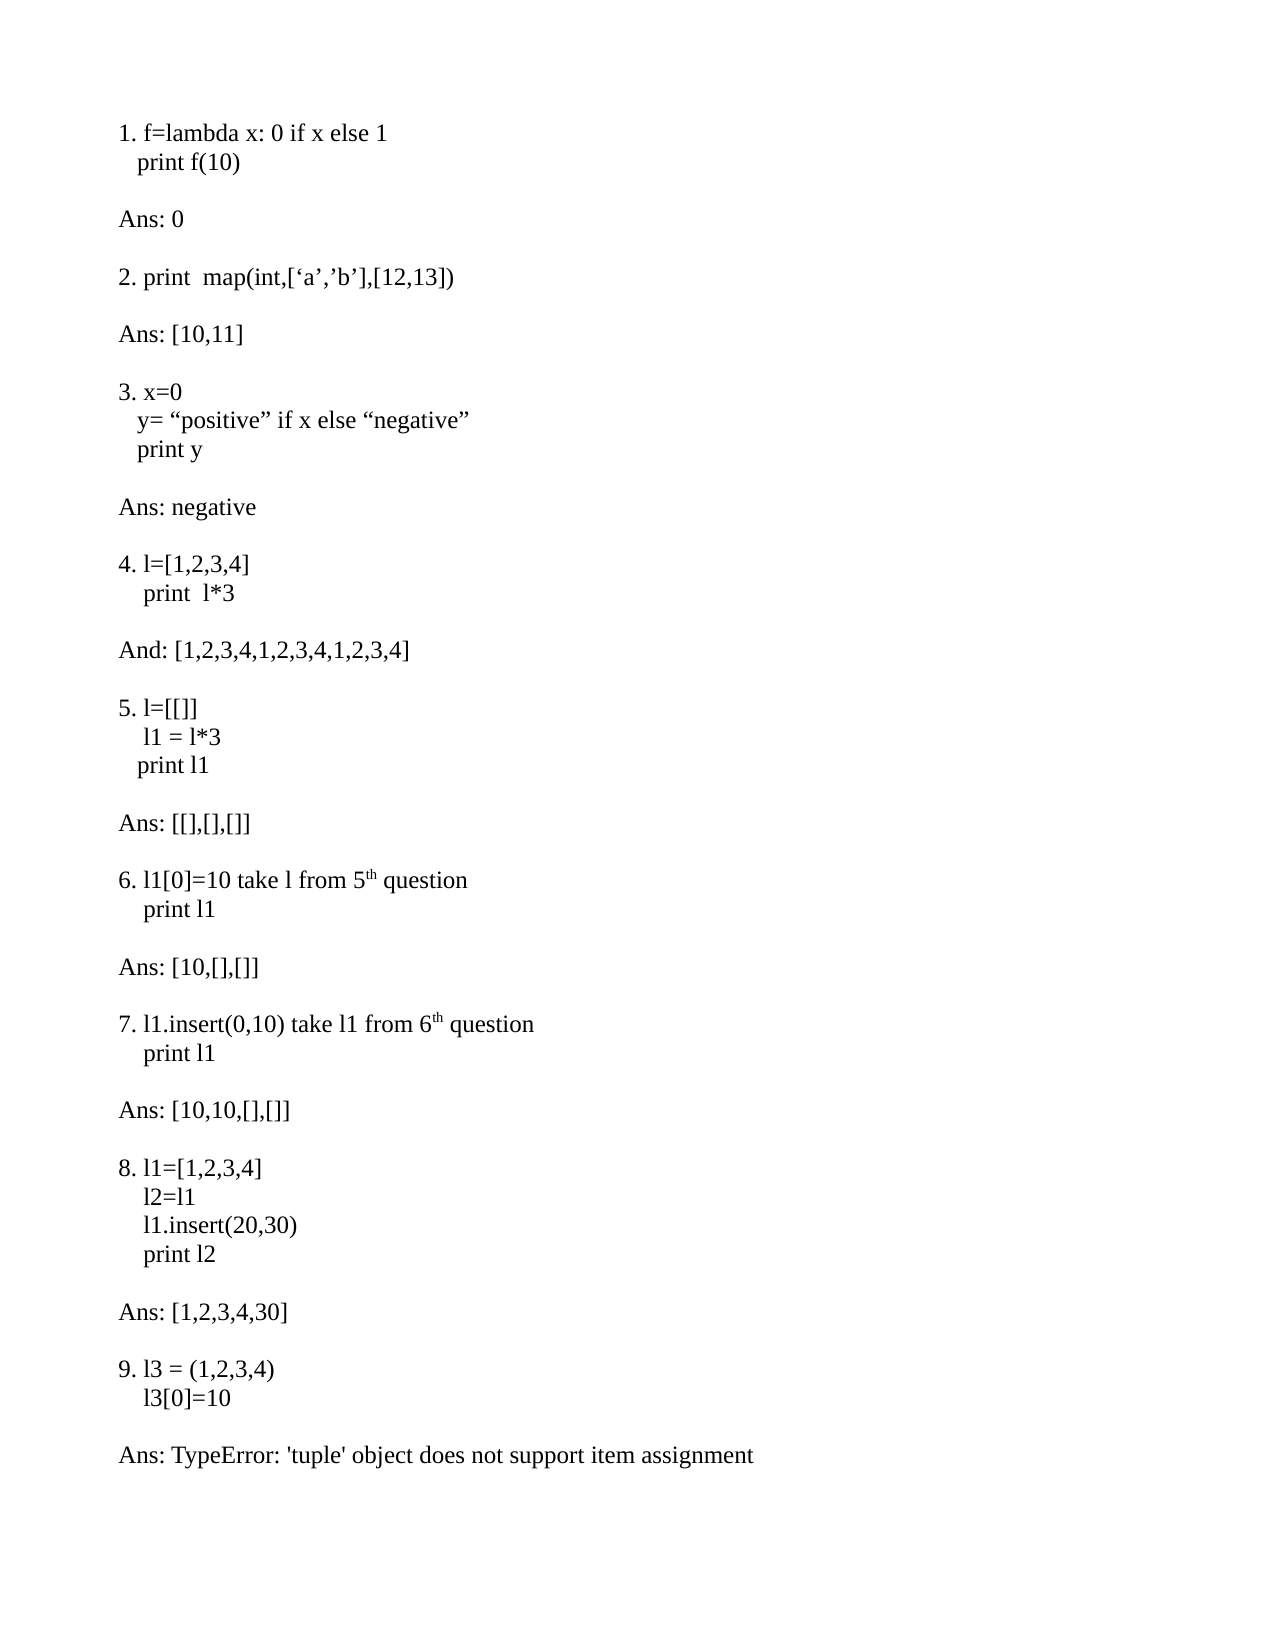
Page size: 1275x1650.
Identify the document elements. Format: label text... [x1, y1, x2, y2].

text print l1 [118, 751, 1157, 779]
text l1.insert(20,30) [118, 1211, 1157, 1239]
text And: [1,2,3,4,1,2,3,4,1,2,3,4] [118, 636, 1157, 693]
text 7. l1.insert(0,10) take l1 from 6th question [118, 1009, 1157, 1038]
text print l1 [118, 894, 1157, 923]
text 9. l3 = (1,2,3,4) [118, 1354, 1157, 1383]
text 3. x=0 [118, 377, 1157, 406]
text l1 = l*3 [118, 722, 1157, 751]
text Ans: 0 [118, 204, 1157, 233]
text 6. l1[0]=10 take l from 5th question [118, 866, 1157, 894]
text l2=l1 [118, 1182, 1157, 1211]
text print l*3 [118, 578, 1157, 607]
text 5. l=[[]] [118, 693, 1157, 722]
text 1. f=lambda x: 0 if x else 1 [118, 118, 1157, 147]
text Ans: [10,[],[]] [118, 952, 1157, 981]
text print l1 [118, 1038, 1157, 1067]
text print l2 [118, 1239, 1157, 1268]
text y= “positive” if x else “negative” [118, 406, 1157, 434]
text 2. print map(int,[‘a’,’b’],[12,13]) [118, 262, 1157, 291]
text Ans: TypeError: 'tuple' object does not support item assignment [118, 1441, 1157, 1469]
text print f(10) [118, 147, 1157, 176]
text Ans: [10,10,[],[]] [118, 1096, 1157, 1124]
text print y [118, 434, 1157, 463]
text Ans: negative [118, 492, 1157, 521]
text Ans: [10,11] [118, 319, 1157, 348]
text Ans: [[],[],[]] [118, 808, 1157, 837]
text 4. l=[1,2,3,4] [118, 549, 1157, 578]
text l3[0]=10 [118, 1383, 1157, 1412]
text 8. l1=[1,2,3,4] [118, 1153, 1157, 1182]
text Ans: [1,2,3,4,30] [118, 1297, 1157, 1326]
